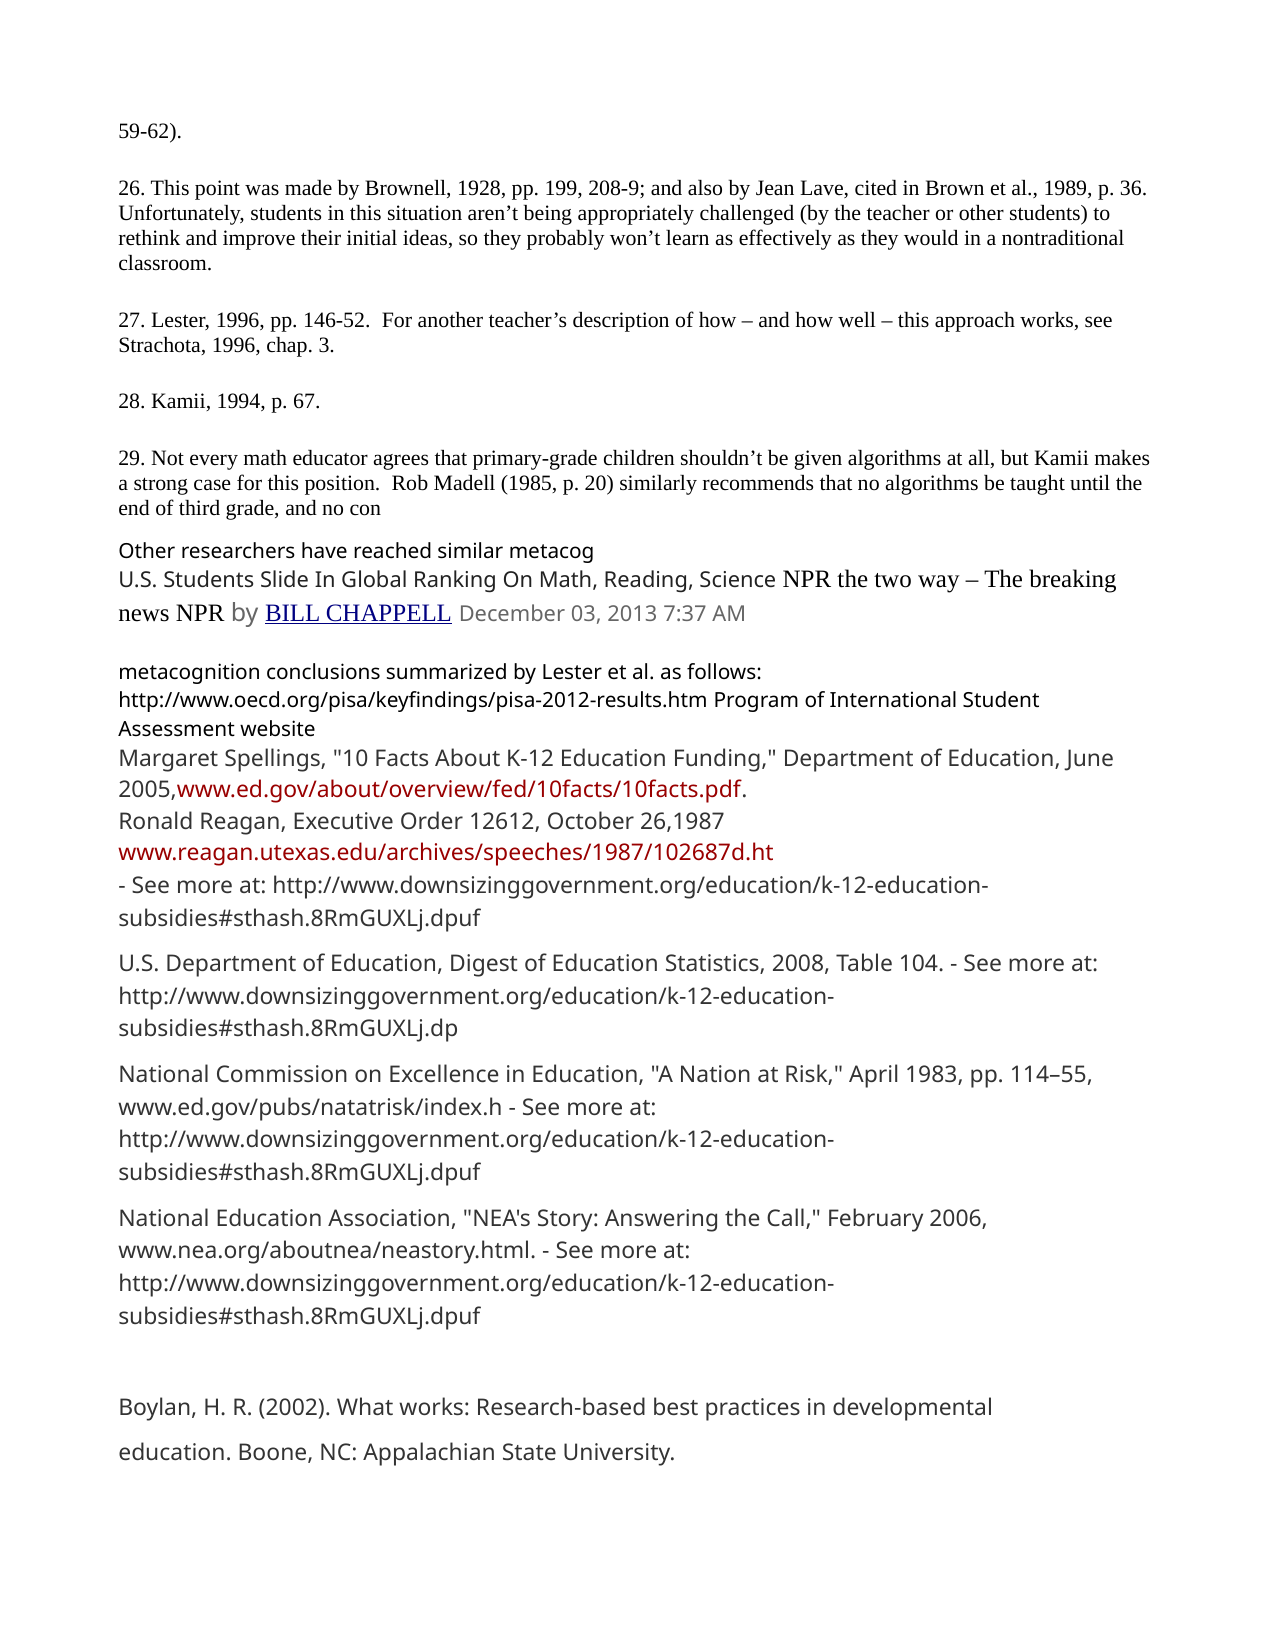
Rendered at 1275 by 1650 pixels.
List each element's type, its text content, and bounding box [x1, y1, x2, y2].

text education. Boone, NC: Appalachian State University. [118, 1434, 1157, 1467]
text National Education Association, "NEA's Story: Answering the Call," February 2006, www.nea.org/aboutnea/neastory.html. - See more at: http://www.downsizinggovernment.org/education/k-12-education-subsidies#sthash.8RmGUXLj.dpuf [118, 1200, 1157, 1331]
text Boylan, H. R. (2002). What works: Research-based best practices in developmental [118, 1389, 1157, 1422]
text 29. Not every math educator agrees that primary-grade children shouldn’t be given algorithms at all, but Kamii makes a strong case for this position. Rob Madell (1985, p. 20) similarly recommends that no algorithms be taught until the end of third grade, and no con [118, 445, 1157, 520]
text 28. Kamii, 1994, p. 67. [118, 388, 1157, 413]
text 27. Lester, 1996, pp. 146-52. For another teacher’s description of how – and how well – this approach works, see Strachota, 1996, chap. 3. [118, 307, 1157, 357]
text 59-62). [118, 118, 1157, 143]
text Other researchers have reached similar metacog [118, 536, 1157, 564]
text U.S. Students Slide In Global Ranking On Math, Reading, Science NPR the two way – The breaking news NPR by BILL CHAPPELL December 03, 2013 7:37 AM [118, 564, 1157, 628]
text metacognition conclusions summarized by Lester et al. as follows: [118, 657, 1157, 685]
text - See more at: http://www.downsizinggovernment.org/education/k-12-education-subsidies#sthash.8RmGUXLj.dpuf [118, 867, 1157, 933]
text National Commission on Excellence in Education, "A Nation at Risk," April 1983, pp. 114–55, www.ed.gov/pubs/natatrisk/index.h - See more at: http://www.downsizinggovernment.org/education/k-12-education-subsidies#sthash.8RmGUXLj.dpuf [118, 1056, 1157, 1187]
text Margaret Spellings, "10 Facts About K-12 Education Funding," Department of Education, June 2005,www.ed.gov/about/overview/fed/10facts/10facts.pdf. [118, 742, 1157, 804]
text 26. This point was made by Brownell, 1928, pp. 199, 208-9; and also by Jean Lave, cited in Brown et al., 1989, p. 36. Unfortunately, students in this situation aren’t being appropriately challenged (by the teacher or other students) to rethink and improve their initial ideas, so they probably won’t learn as effectively as they would in a nontraditional classroom. [118, 174, 1157, 275]
text U.S. Department of Education, Digest of Education Statistics, 2008, Table 104. - See more at: http://www.downsizinggovernment.org/education/k-12-education-subsidies#sthash.8RmGUXLj.dp [118, 945, 1157, 1044]
text Ronald Reagan, Executive Order 12612, October 26,1987 www.reagan.utexas.edu/archives/speeches/1987/102687d.ht [118, 804, 1157, 867]
text http://www.oecd.org/pisa/keyfindings/pisa-2012-results.htm Program of International Student Assessment website [118, 685, 1157, 742]
